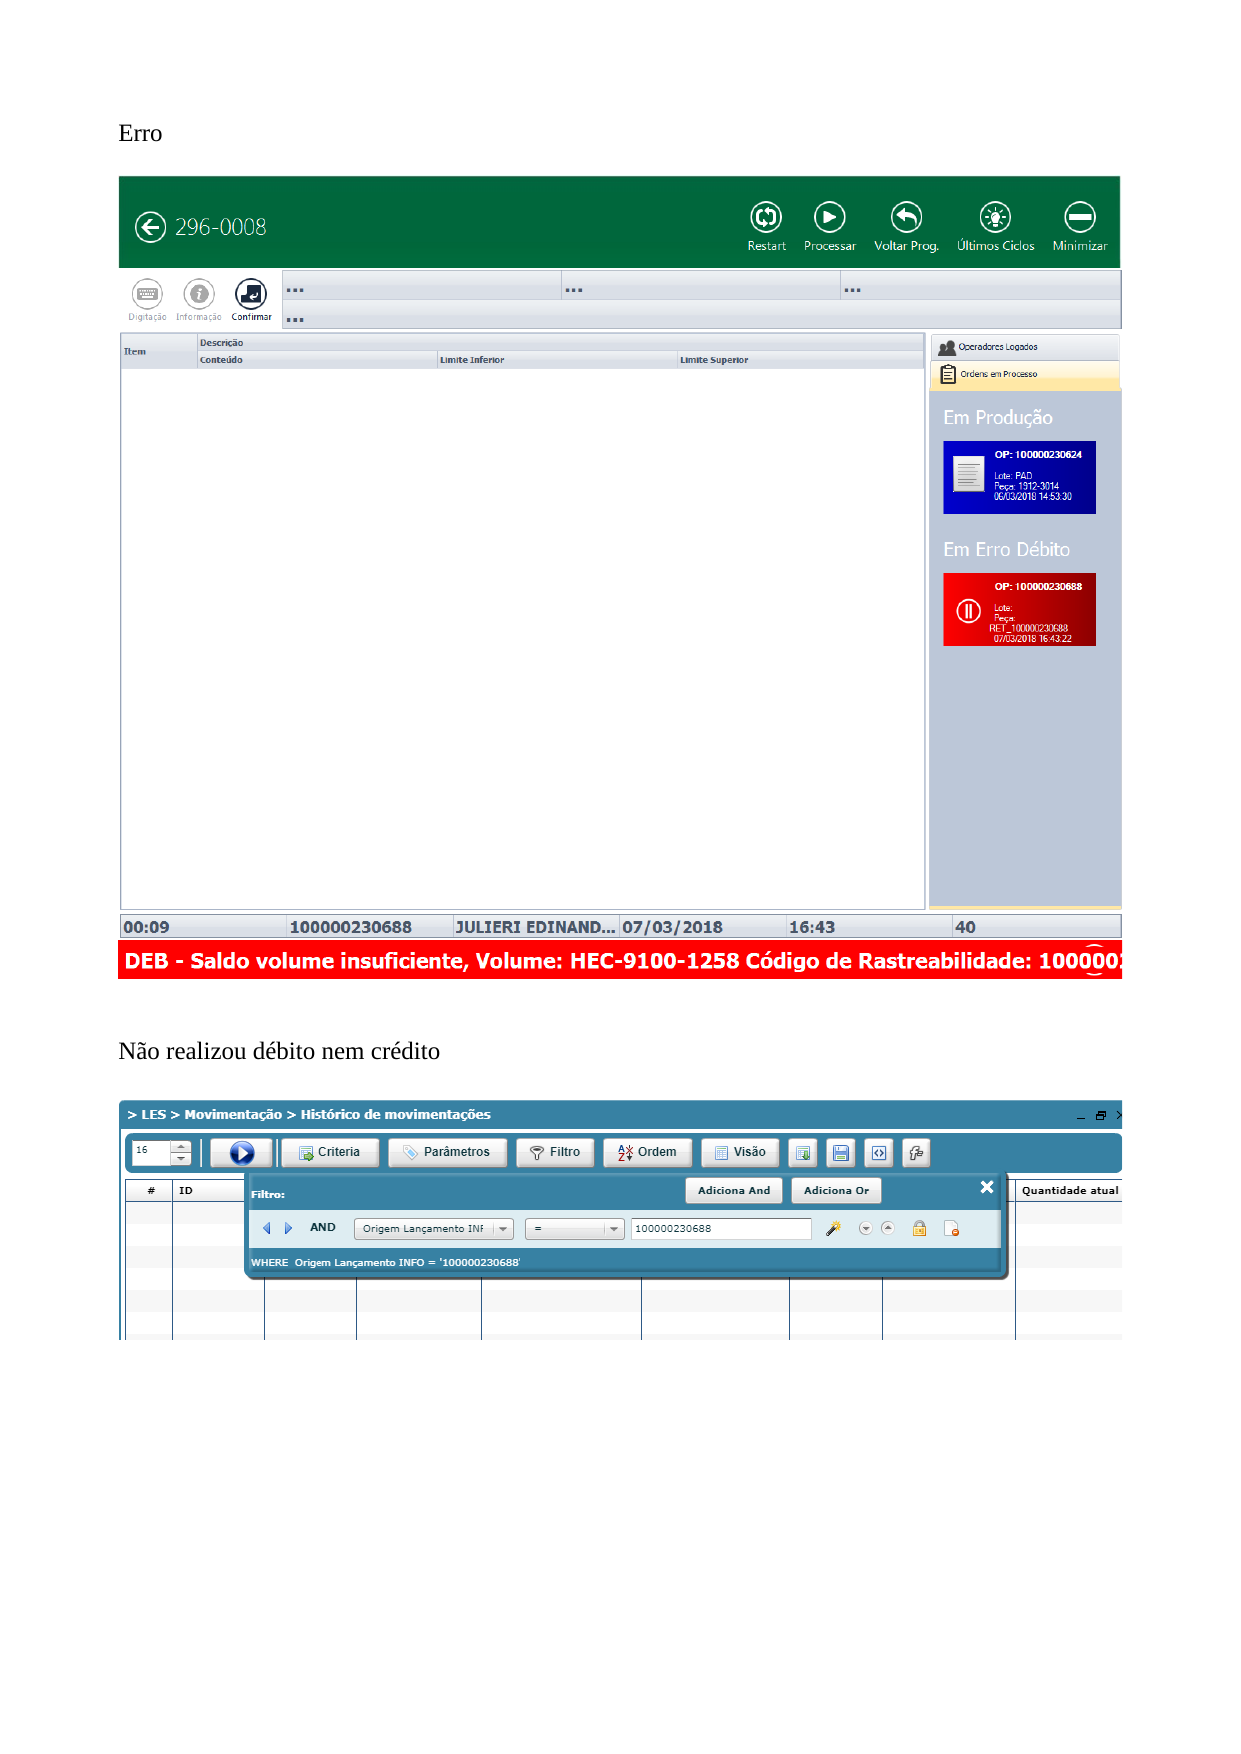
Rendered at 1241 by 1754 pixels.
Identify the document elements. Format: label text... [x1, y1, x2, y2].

picture [118, 1093, 1123, 1340]
text Erro [118, 118, 1122, 147]
picture [118, 175, 1123, 979]
text Não realizou débito nem crédito [118, 1036, 1122, 1065]
